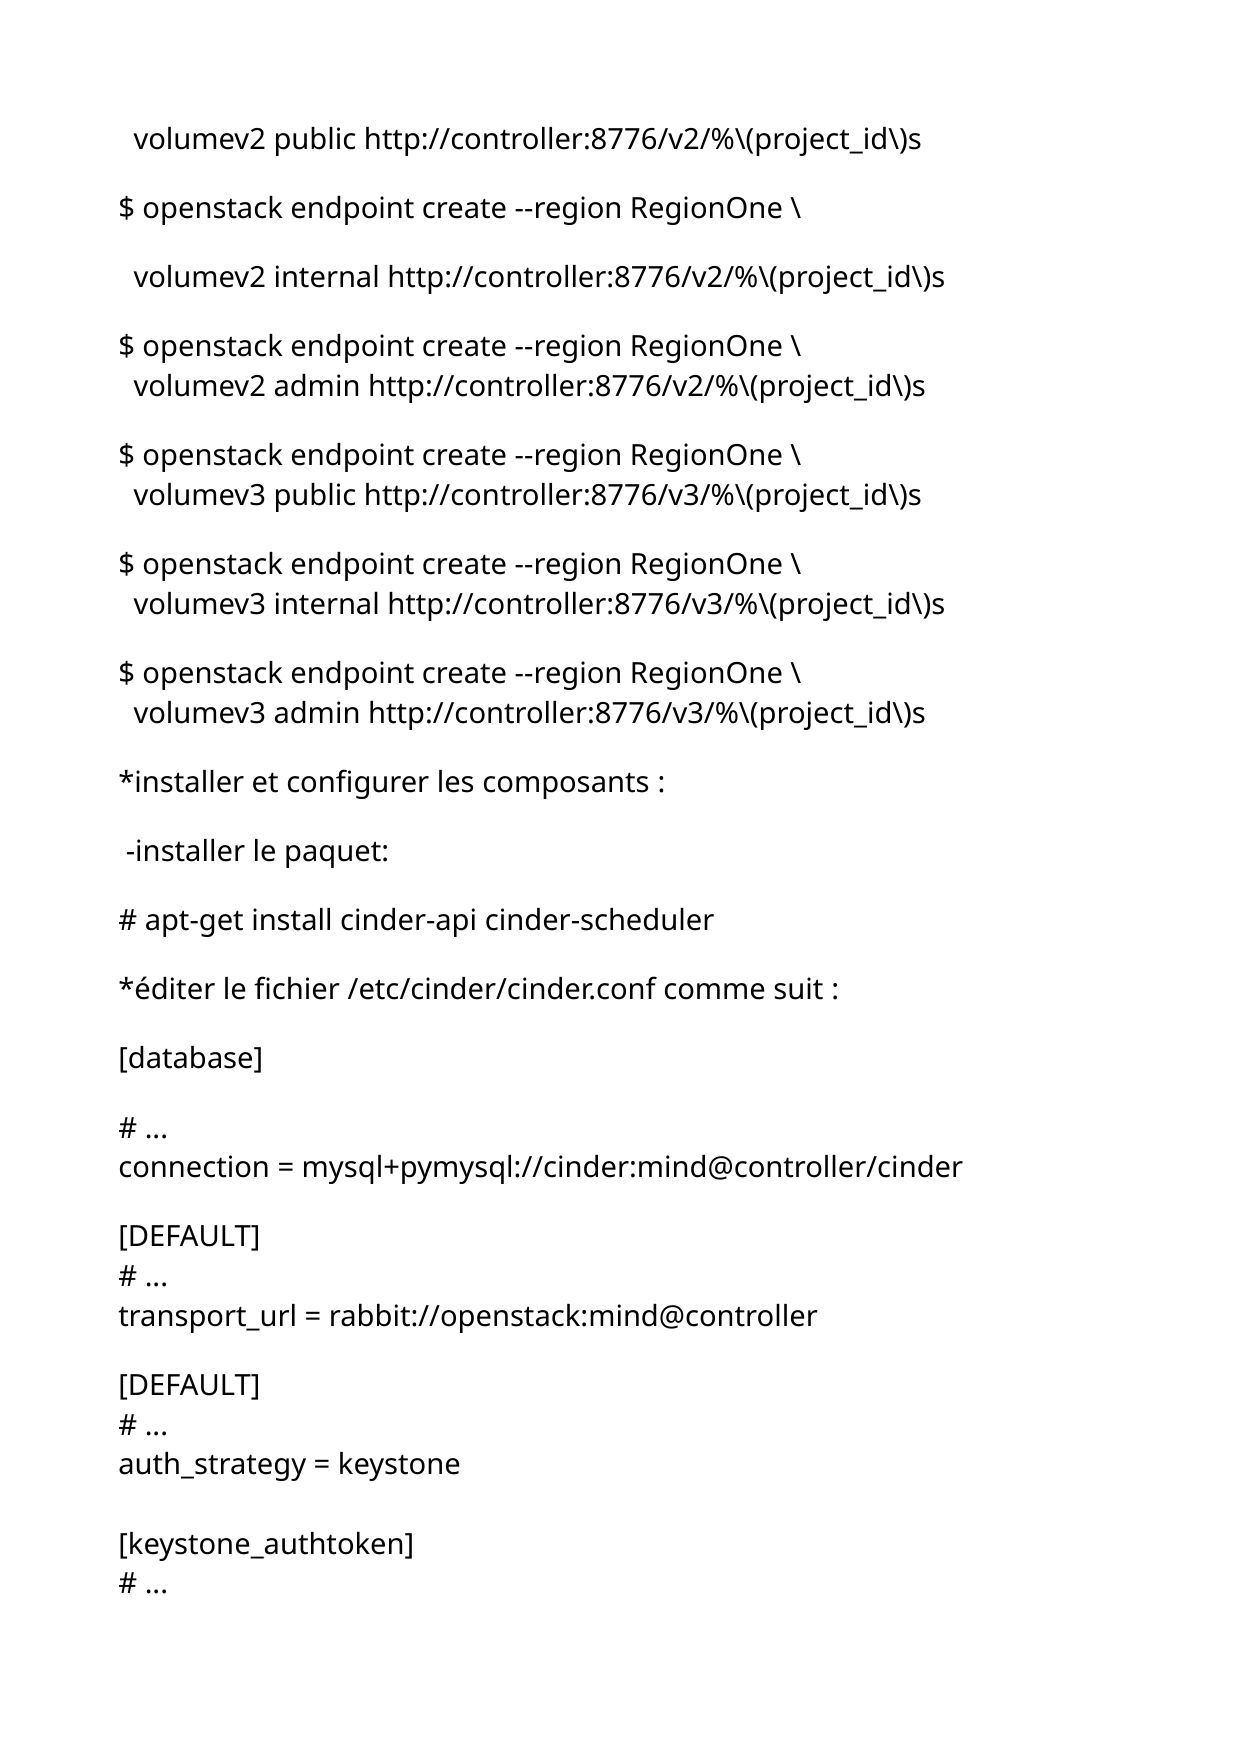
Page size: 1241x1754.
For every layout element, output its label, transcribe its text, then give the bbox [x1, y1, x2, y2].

text -installer le paquet: [118, 830, 1122, 870]
text $ openstack endpoint create --region RegionOne \ [118, 326, 1122, 365]
text [DEFAULT] [118, 1364, 1122, 1404]
text *éditer le fichier /etc/cinder/cinder.conf comme suit : [118, 968, 1122, 1008]
text $ openstack endpoint create --region RegionOne \ [118, 434, 1122, 474]
text # apt-get install cinder-api cinder-scheduler [118, 899, 1122, 939]
text *installer et configurer les composants : [118, 761, 1122, 801]
text volumev2 public http://controller:8776/v2/%\(project_id\)s [118, 118, 1122, 158]
text volumev3 internal http://controller:8776/v3/%\(project_id\)s [118, 583, 1122, 623]
text # ... [118, 1563, 1122, 1602]
text volumev2 internal http://controller:8776/v2/%\(project_id\)s [118, 256, 1122, 296]
text volumev2 admin http://controller:8776/v2/%\(project_id\)s [118, 365, 1122, 405]
text [DEFAULT] [118, 1216, 1122, 1255]
text $ openstack endpoint create --region RegionOne \ [118, 543, 1122, 583]
text [keystone_authtoken] [118, 1523, 1122, 1563]
text auth_strategy = keystone [118, 1444, 1122, 1483]
text volumev3 admin http://controller:8776/v3/%\(project_id\)s [118, 692, 1122, 732]
text [database] [118, 1038, 1122, 1077]
text transport_url = rabbit://openstack:mind@controller [118, 1295, 1122, 1335]
text connection = mysql+pymysql://cinder:mind@controller/cinder [118, 1147, 1122, 1186]
text volumev3 public http://controller:8776/v3/%\(project_id\)s [118, 474, 1122, 514]
text $ openstack endpoint create --region RegionOne \ [118, 187, 1122, 227]
text # ... [118, 1404, 1122, 1444]
text # ... [118, 1107, 1122, 1147]
text $ openstack endpoint create --region RegionOne \ [118, 652, 1122, 692]
text # ... [118, 1255, 1122, 1295]
